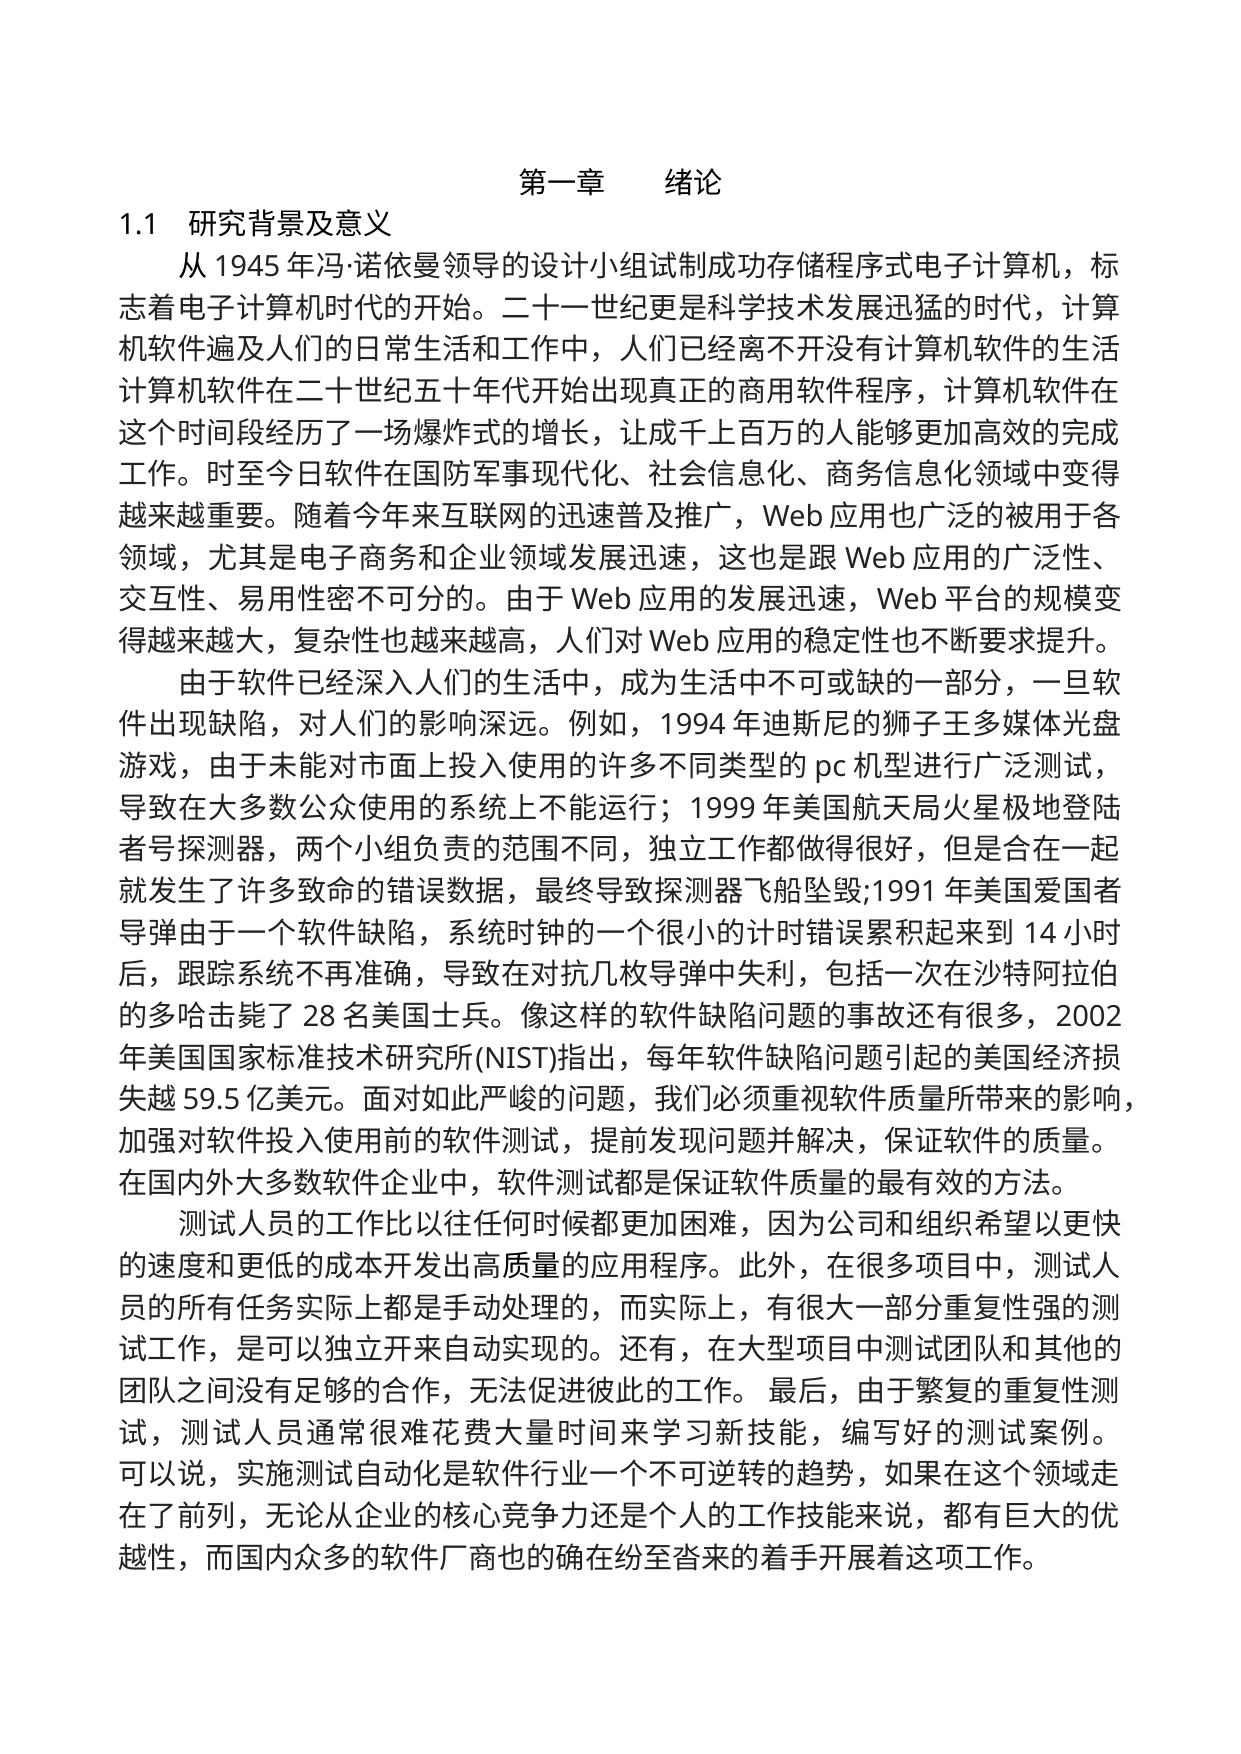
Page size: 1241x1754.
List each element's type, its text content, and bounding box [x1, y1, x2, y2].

text 1.1 研究背景及意义 [118, 201, 1122, 243]
text 测试人员的工作比以往任何时候都更加困难，因为公司和组织希望以更快的速度和更低的成本开发出高质量的应用程序。此外，在很多项目中，测试人员的所有任务实际上都是手动处理的，而实际上，有很大一部分重复性强的测试工作，是可以独立开来自动实现的。还有，在大型项目中测试团队和其他的团队之间没有足够的合作，无法促进彼此的工作。 最后，由于繁复的重复性测试，测试人员通常很难花费大量时间来学习新技能，编写好的测试案例。 可以说，实施测试自动化是软件行业一个不可逆转的趋势，如果在这个领域走在了前列，无论从企业的核心竞争力还是个人的工作技能来说，都有巨大的优越性，而国内众多的软件厂商也的确在纷至沓来的着手开展着这项工作。 [118, 1201, 1122, 1576]
text 由于软件已经深入人们的生活中，成为生活中不可或缺的一部分，一旦软件出现缺陷，对人们的影响深远。例如，1994年迪斯尼的狮子王多媒体光盘游戏，由于未能对市面上投入使用的许多不同类型的pc机型进行广泛测试，导致在大多数公众使用的系统上不能运行；1999年美国航天局火星极地登陆者号探测器，两个小组负责的范围不同，独立工作都做得很好，但是合在一起就发生了许多致命的错误数据，最终导致探测器飞船坠毁;1991年美国爱国者导弹由于一个软件缺陷，系统时钟的一个很小的计时错误累积起来到14小时后，跟踪系统不再准确，导致在对抗几枚导弹中失利，包括一次在沙特阿拉伯的多哈击毙了28名美国士兵。像这样的软件缺陷问题的事故还有很多，2002年美国国家标准技术研究所(NIST)指出，每年软件缺陷问题引起的美国经济损失越59.5亿美元。面对如此严峻的问题，我们必须重视软件质量所带来的影响，加强对软件投入使用前的软件测试，提前发现问题并解决，保证软件的质量。在国内外大多数软件企业中，软件测试都是保证软件质量的最有效的方法。 [118, 660, 1122, 1201]
text 从1945年冯·诺依曼领导的设计小组试制成功存储程序式电子计算机，标志着电子计算机时代的开始。二十一世纪更是科学技术发展迅猛的时代，计算机软件遍及人们的日常生活和工作中，人们已经离不开没有计算机软件的生活。计算机软件在二十世纪五十年代开始出现真正的商用软件程序，计算机软件在这个时间段经历了一场爆炸式的增长，让成千上百万的人能够更加高效的完成工作。时至今日软件在国防军事现代化、社会信息化、商务信息化领域中变得越来越重要。随着今年来互联网的迅速普及推广，Web应用也广泛的被用于各领域，尤其是电子商务和企业领域发展迅速，这也是跟Web应用的广泛性、交互性、易用性密不可分的。由于Web应用的发展迅速，Web平台的规模变得越来越大，复杂性也越来越高，人们对Web应用的稳定性也不断要求提升。 [118, 243, 1122, 660]
text 第一章 绪论 [118, 160, 1122, 201]
